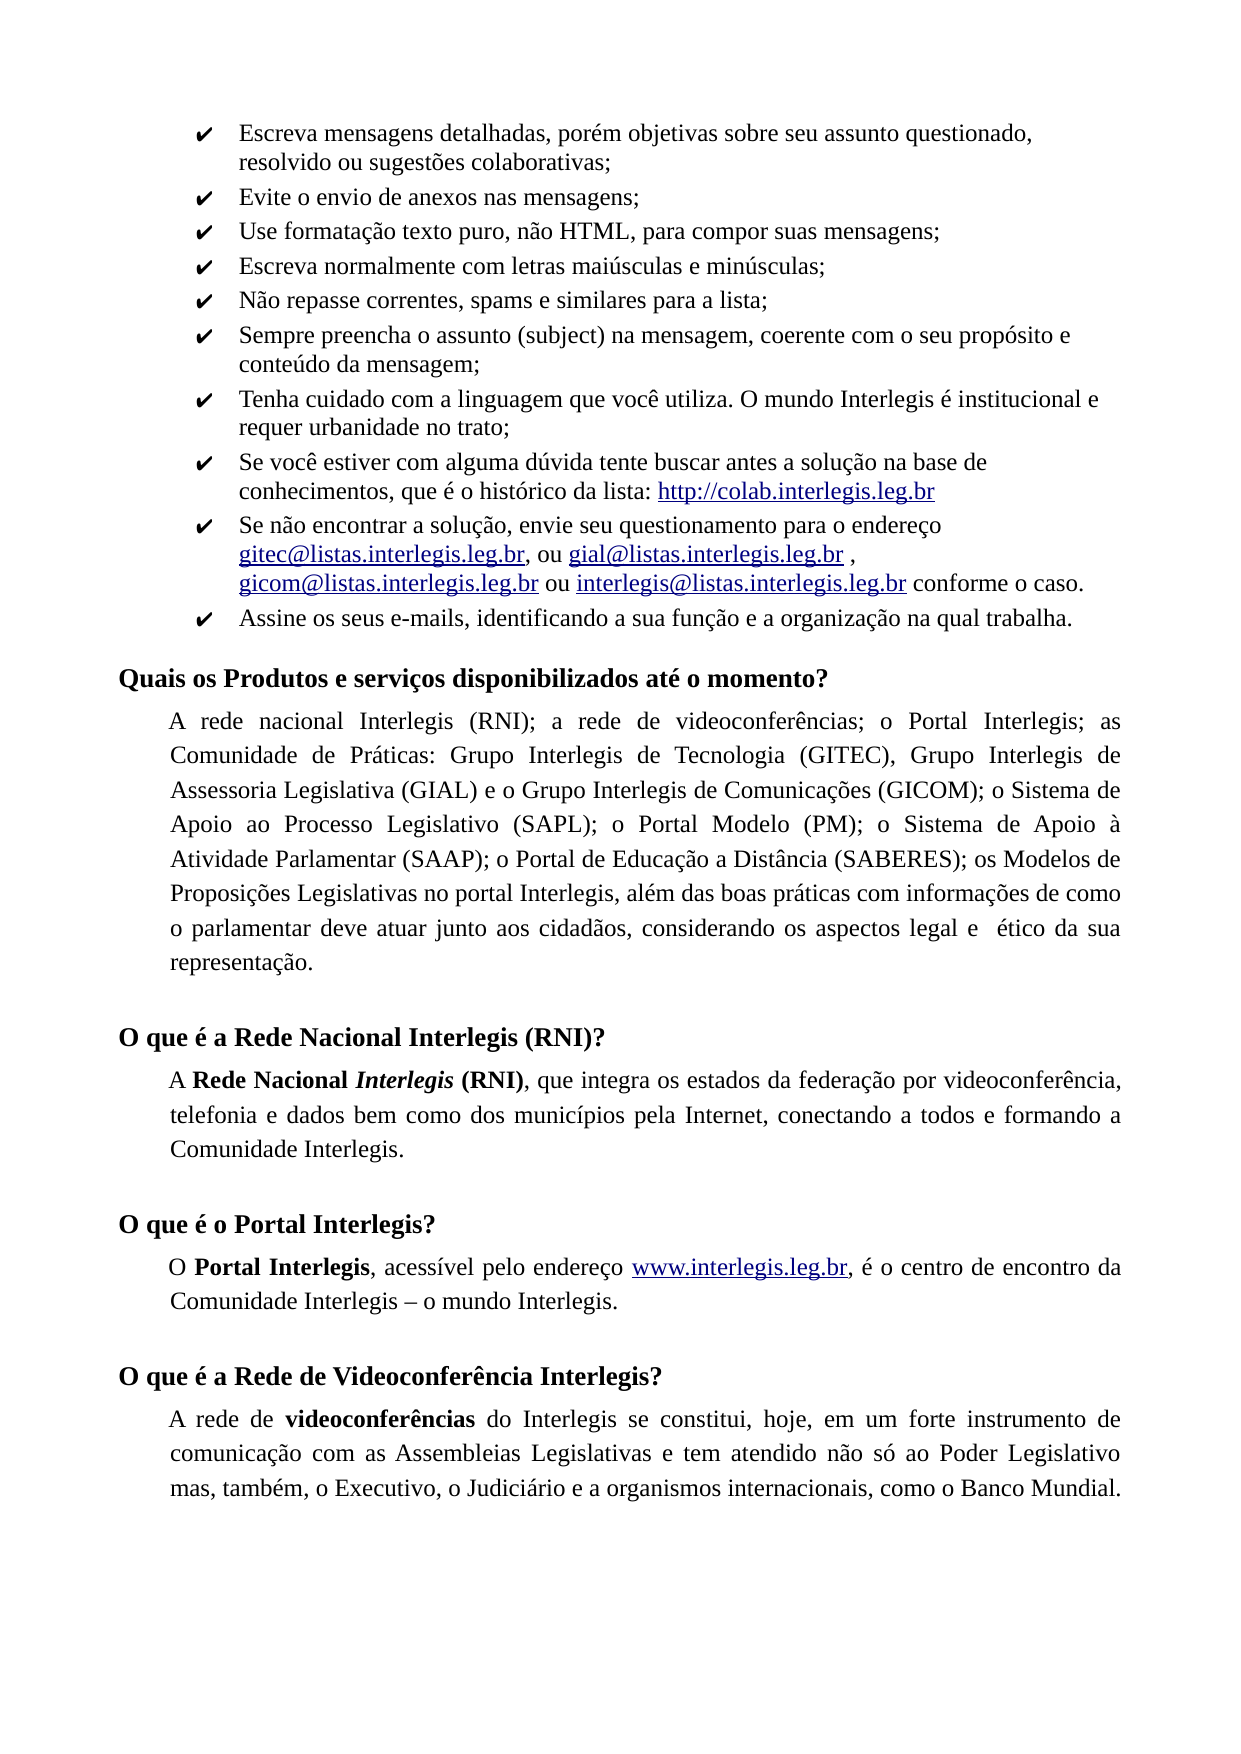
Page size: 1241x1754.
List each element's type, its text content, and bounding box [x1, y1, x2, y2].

subtitle Quais os Produtos e serviços disponibilizados até o momento? [118, 662, 1122, 694]
list Se não encontrar a solução, envie seu questionamento para o endereço gitec@listas.interlegis.leg.br, ou gial@listas.interlegis.leg.br , gicom@listas.interlegis.leg.br ou interlegis@listas.interlegis.leg.br conforme o caso. [196, 511, 1122, 597]
list Escreva normalmente com letras maiúsculas e minúsculas; [196, 251, 1122, 280]
list Evite o envio de anexos nas mensagens; [196, 182, 1122, 210]
subtitle O que é a Rede Nacional Interlegis (RNI)? [118, 1022, 1122, 1053]
list Escreva mensagens detalhadas, porém objetivas sobre seu assunto questionado, resolvido ou sugestões colaborativas; [196, 118, 1122, 176]
text A rede nacional Interlegis (RNI); a rede de videoconferências; o Portal Interlegis; as Comunidade de Práticas: Grupo Interlegis de Tecnologia (GITEC), Grupo Interlegis de Assessoria Legislativa (GIAL) e o Grupo Interlegis de Comunicações (GICOM); o Sistema de Apoio ao Processo Legislativo (SAPL); o Portal Modelo (PM); o Sistema de Apoio à Atividade Parlamentar (SAAP); o Portal de Educação a Distância (SABERES); os Modelos de Proposições Legislativas no portal Interlegis, além das boas práticas com informações de como o parlamentar deve atuar junto aos cidadãos, considerando os aspectos legal e ético da sua representação. [168, 706, 1122, 976]
list Não repasse correntes, spams e similares para a lista; [196, 286, 1122, 314]
text A rede de videoconferências do Interlegis se constitui, hoje, em um forte instrumento de comunicação com as Assembleias Legislativas e tem atendido não só ao Poder Legislativo mas, também, o Executivo, o Judiciário e a organismos internacionais, como o Banco Mundial. [168, 1404, 1122, 1502]
list Assine os seus e-mails, identificando a sua função e a organização na qual trabalha. [196, 603, 1122, 632]
subtitle O que é a Rede de Videoconferência Interlegis? [118, 1360, 1122, 1392]
list Tenha cuidado com a linguagem que você utiliza. O mundo Interlegis é institucional e requer urbanidade no trato; [196, 384, 1122, 441]
subtitle O que é o Portal Interlegis? [118, 1208, 1122, 1239]
list Sempre preencha o assunto (subject) na mensagem, coerente com o seu propósito e conteúdo da mensagem; [196, 320, 1122, 378]
text O Portal Interlegis, acessível pelo endereço www.interlegis.leg.br, é o centro de encontro da Comunidade Interlegis – o mundo Interlegis. [168, 1252, 1122, 1315]
text A Rede Nacional Interlegis (RNI), que integra os estados da federação por videoconferência, telefonia e dados bem como dos municípios pela Internet, conectando a todos e formando a Comunidade Interlegis. [168, 1065, 1122, 1163]
list Se você estiver com alguma dúvida tente buscar antes a solução na base de conhecimentos, que é o histórico da lista: http://colab.interlegis.leg.br [196, 447, 1122, 505]
list Use formatação texto puro, não HTML, para compor suas mensagens; [196, 216, 1122, 245]
